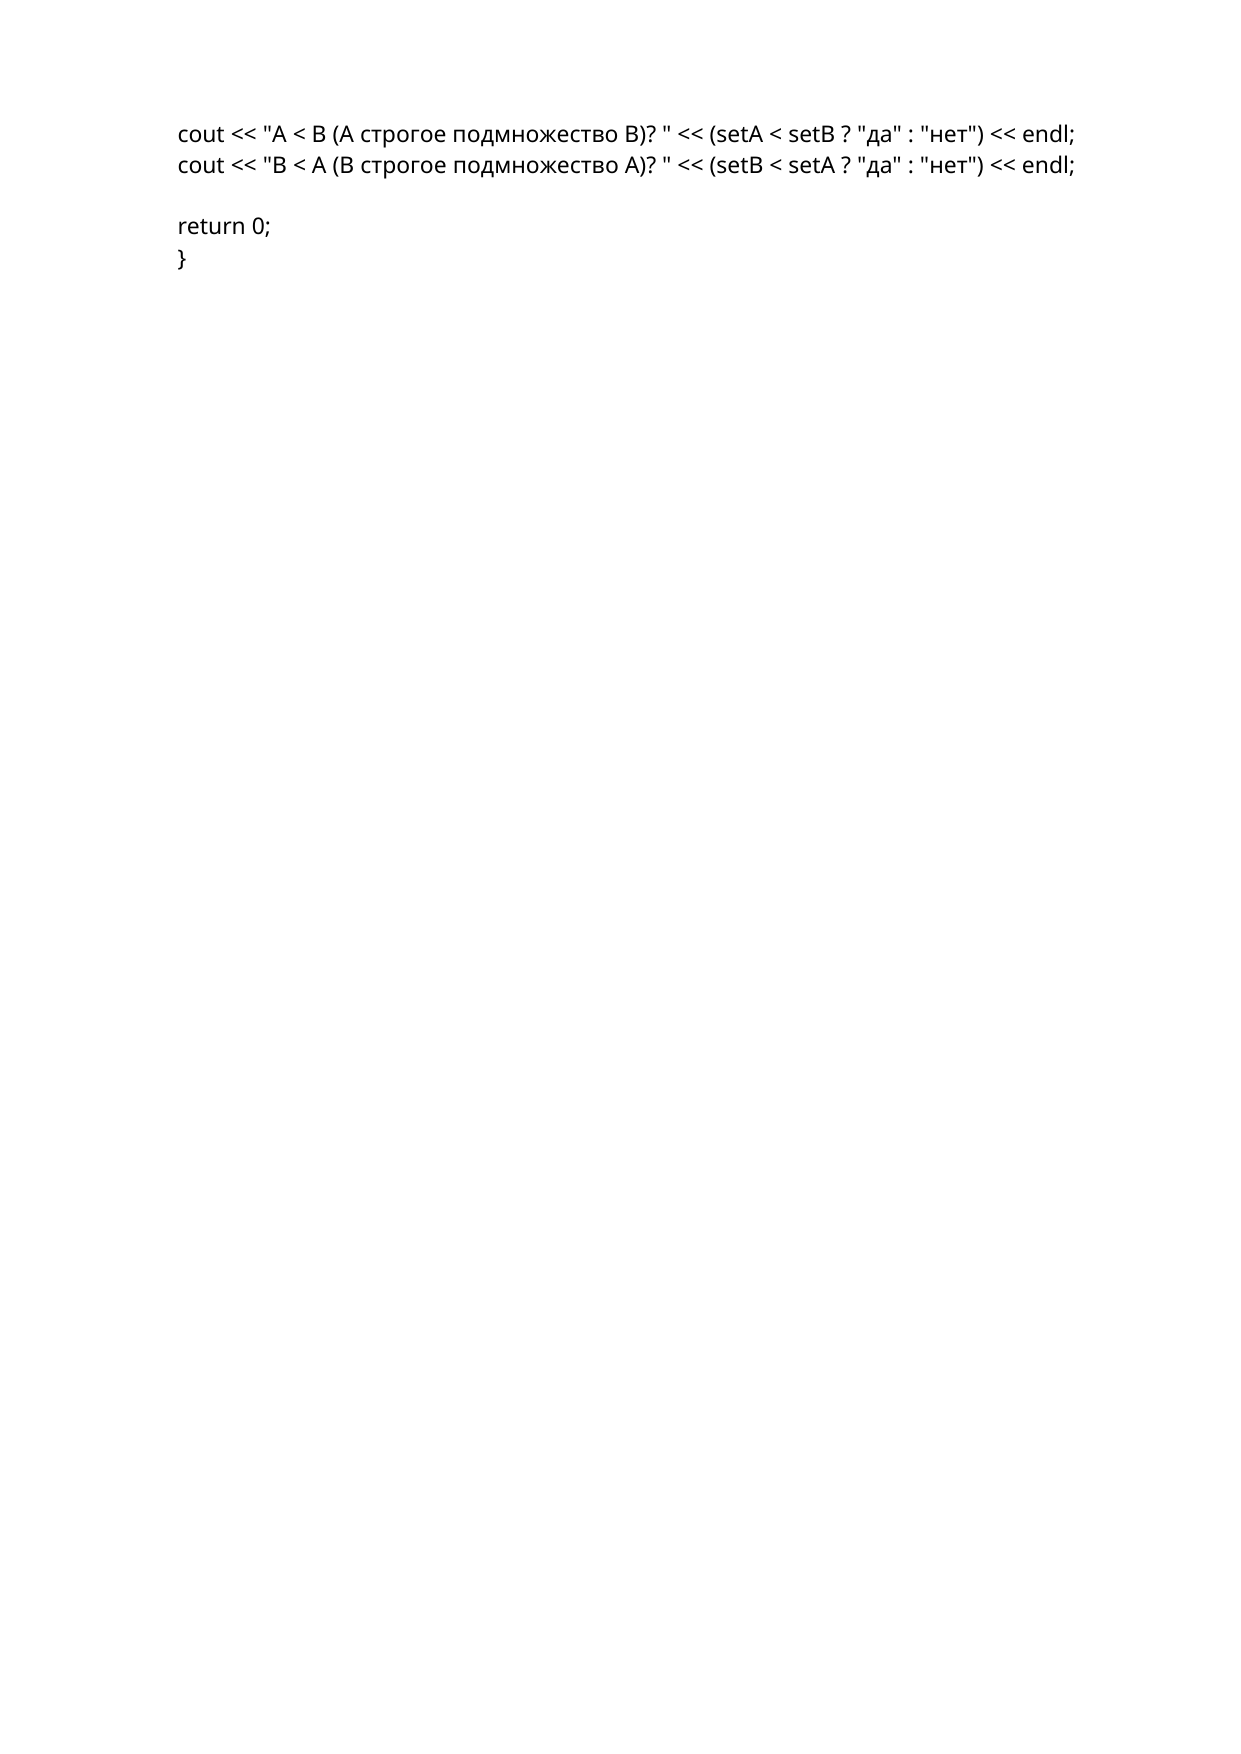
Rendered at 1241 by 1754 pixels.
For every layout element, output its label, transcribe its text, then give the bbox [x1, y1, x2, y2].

text } [177, 242, 1152, 273]
text cout << "B < A (B строгое подмножество A)? " << (setB < setA ? "да" : "нет") << endl; [177, 149, 1152, 181]
text return 0; [177, 210, 1152, 242]
text cout << "A < B (A строгое подмножество B)? " << (setA < setB ? "да" : "нет") << endl; [177, 118, 1152, 149]
